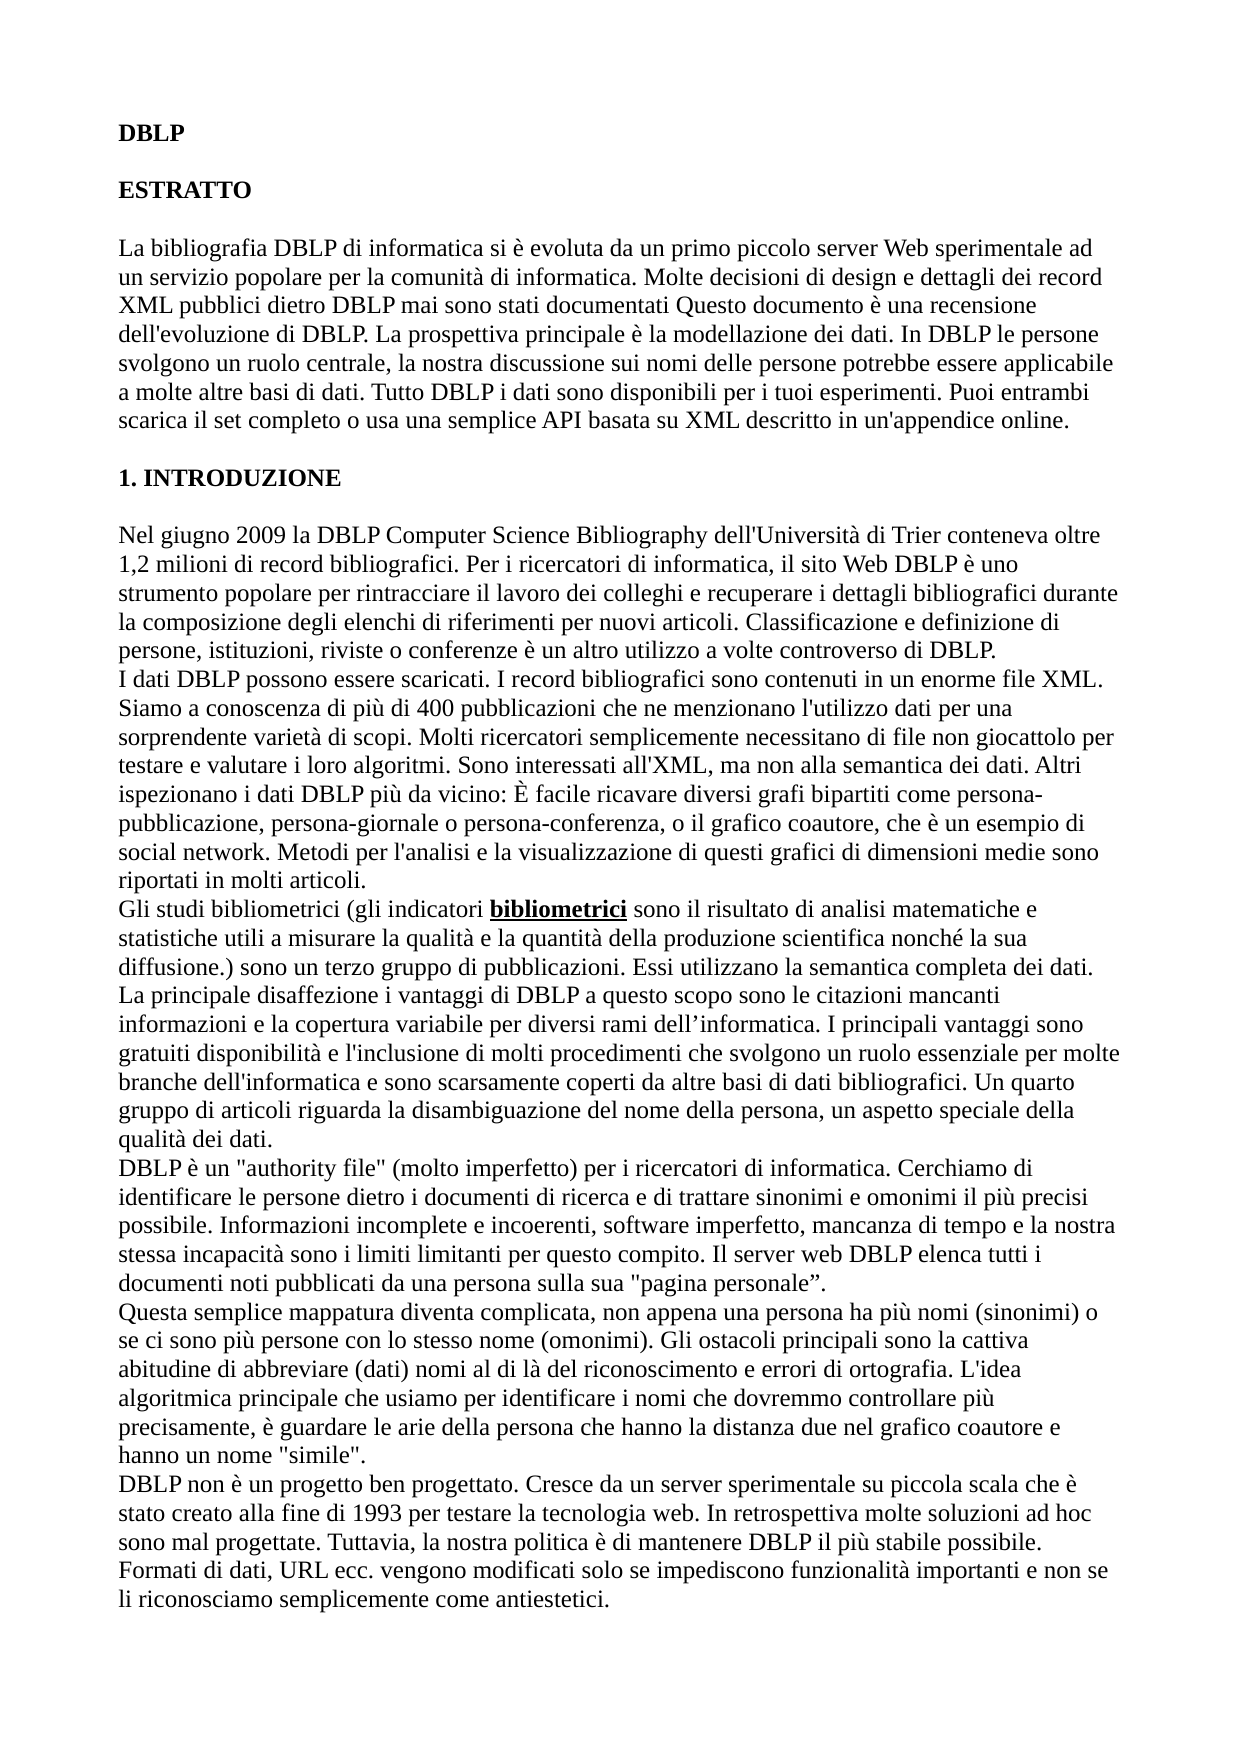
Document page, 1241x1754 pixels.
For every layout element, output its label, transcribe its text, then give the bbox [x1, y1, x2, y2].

text Nel giugno 2009 la DBLP Computer Science Bibliography dell'Università di Trier conteneva oltre 1,2 milioni di record bibliografici. Per i ricercatori di informatica, il sito Web DBLP è uno strumento popolare per rintracciare il lavoro dei colleghi e recuperare i dettagli bibliografici durante la composizione degli elenchi di riferimenti per nuovi articoli. Classificazione e definizione di persone, istituzioni, riviste o conferenze è un altro utilizzo a volte controverso di DBLP. [118, 521, 1122, 664]
text 1. INTRODUZIONE [118, 463, 1122, 492]
text informazioni e la copertura variabile per diversi rami dell’informatica. I principali vantaggi sono gratuiti disponibilità e l'inclusione di molti procedimenti che svolgono un ruolo essenziale per molte branche dell'informatica e sono scarsamente coperti da altre basi di dati bibliografici. Un quarto gruppo di articoli riguarda la disambiguazione del nome della persona, un aspetto speciale della qualità dei dati. [118, 1009, 1122, 1153]
text La bibliografia DBLP di informatica si è evoluta da un primo piccolo server Web sperimentale ad un servizio popolare per la comunità di informatica. Molte decisioni di design e dettagli dei record XML pubblici dietro DBLP mai sono stati documentati Questo documento è una recensione dell'evoluzione di DBLP. La prospettiva principale è la modellazione dei dati. In DBLP le persone svolgono un ruolo centrale, la nostra discussione sui nomi delle persone potrebbe essere applicabile a molte altre basi di dati. Tutto DBLP i dati sono disponibili per i tuoi esperimenti. Puoi entrambi [118, 233, 1122, 406]
text I dati DBLP possono essere scaricati. I record bibliografici sono contenuti in un enorme file XML. Siamo a conoscenza di più di 400 pubblicazioni che ne menzionano l'utilizzo dati per una sorprendente varietà di scopi. Molti ricercatori semplicemente necessitano di file non giocattolo per testare e valutare i loro algoritmi. Sono interessati all'XML, ma non alla semantica dei dati. Altri ispezionano i dati DBLP più da vicino: È facile ricavare diversi grafi bipartiti come persona-pubblicazione, persona-giornale o persona-conferenza, o il grafico coautore, che è un esempio di social network. Metodi per l'analisi e la visualizzazione di questi grafici di dimensioni medie sono riportati in molti articoli. [118, 664, 1122, 894]
text DBLP [118, 118, 1122, 147]
text ESTRATTO [118, 176, 1122, 204]
text Questa semplice mappatura diventa complicata, non appena una persona ha più nomi (sinonimi) o se ci sono più persone con lo stesso nome (omonimi). Gli ostacoli principali sono la cattiva abitudine di abbreviare (dati) nomi al di là del riconoscimento e errori di ortografia. L'idea algoritmica principale che usiamo per identificare i nomi che dovremmo controllare più precisamente, è guardare le arie della persona che hanno la distanza due nel grafico coautore e hanno un nome "simile". [118, 1297, 1122, 1469]
text Gli studi bibliometrici (gli indicatori bibliometrici sono il risultato di analisi matematiche e statistiche utili a misurare la qualità e la quantità della produzione scientifica nonché la sua diffusione.) sono un terzo gruppo di pubblicazioni. Essi utilizzano la semantica completa dei dati. La principale disaffezione i vantaggi di DBLP a questo scopo sono le citazioni mancanti [118, 894, 1122, 1009]
text DBLP è un "authority file" (molto imperfetto) per i ricercatori di informatica. Cerchiamo di identificare le persone dietro i documenti di ricerca e di trattare sinonimi e omonimi il più precisi possibile. Informazioni incomplete e incoerenti, software imperfetto, mancanza di tempo e la nostra stessa incapacità sono i limiti limitanti per questo compito. Il server web DBLP elenca tutti i documenti noti pubblicati da una persona sulla sua "pagina personale”. [118, 1153, 1122, 1297]
text scarica il set completo o usa una semplice API basata su XML descritto in un'appendice online. [118, 406, 1122, 434]
text DBLP non è un progetto ben progettato. Cresce da un server sperimentale su piccola scala che è stato creato alla fine di 1993 per testare la tecnologia web. In retrospettiva molte soluzioni ad hoc sono mal progettate. Tuttavia, la nostra politica è di mantenere DBLP il più stabile possibile. Formati di dati, URL ecc. vengono modificati solo se impediscono funzionalità importanti e non se li riconosciamo semplicemente come antiestetici. [118, 1469, 1122, 1613]
